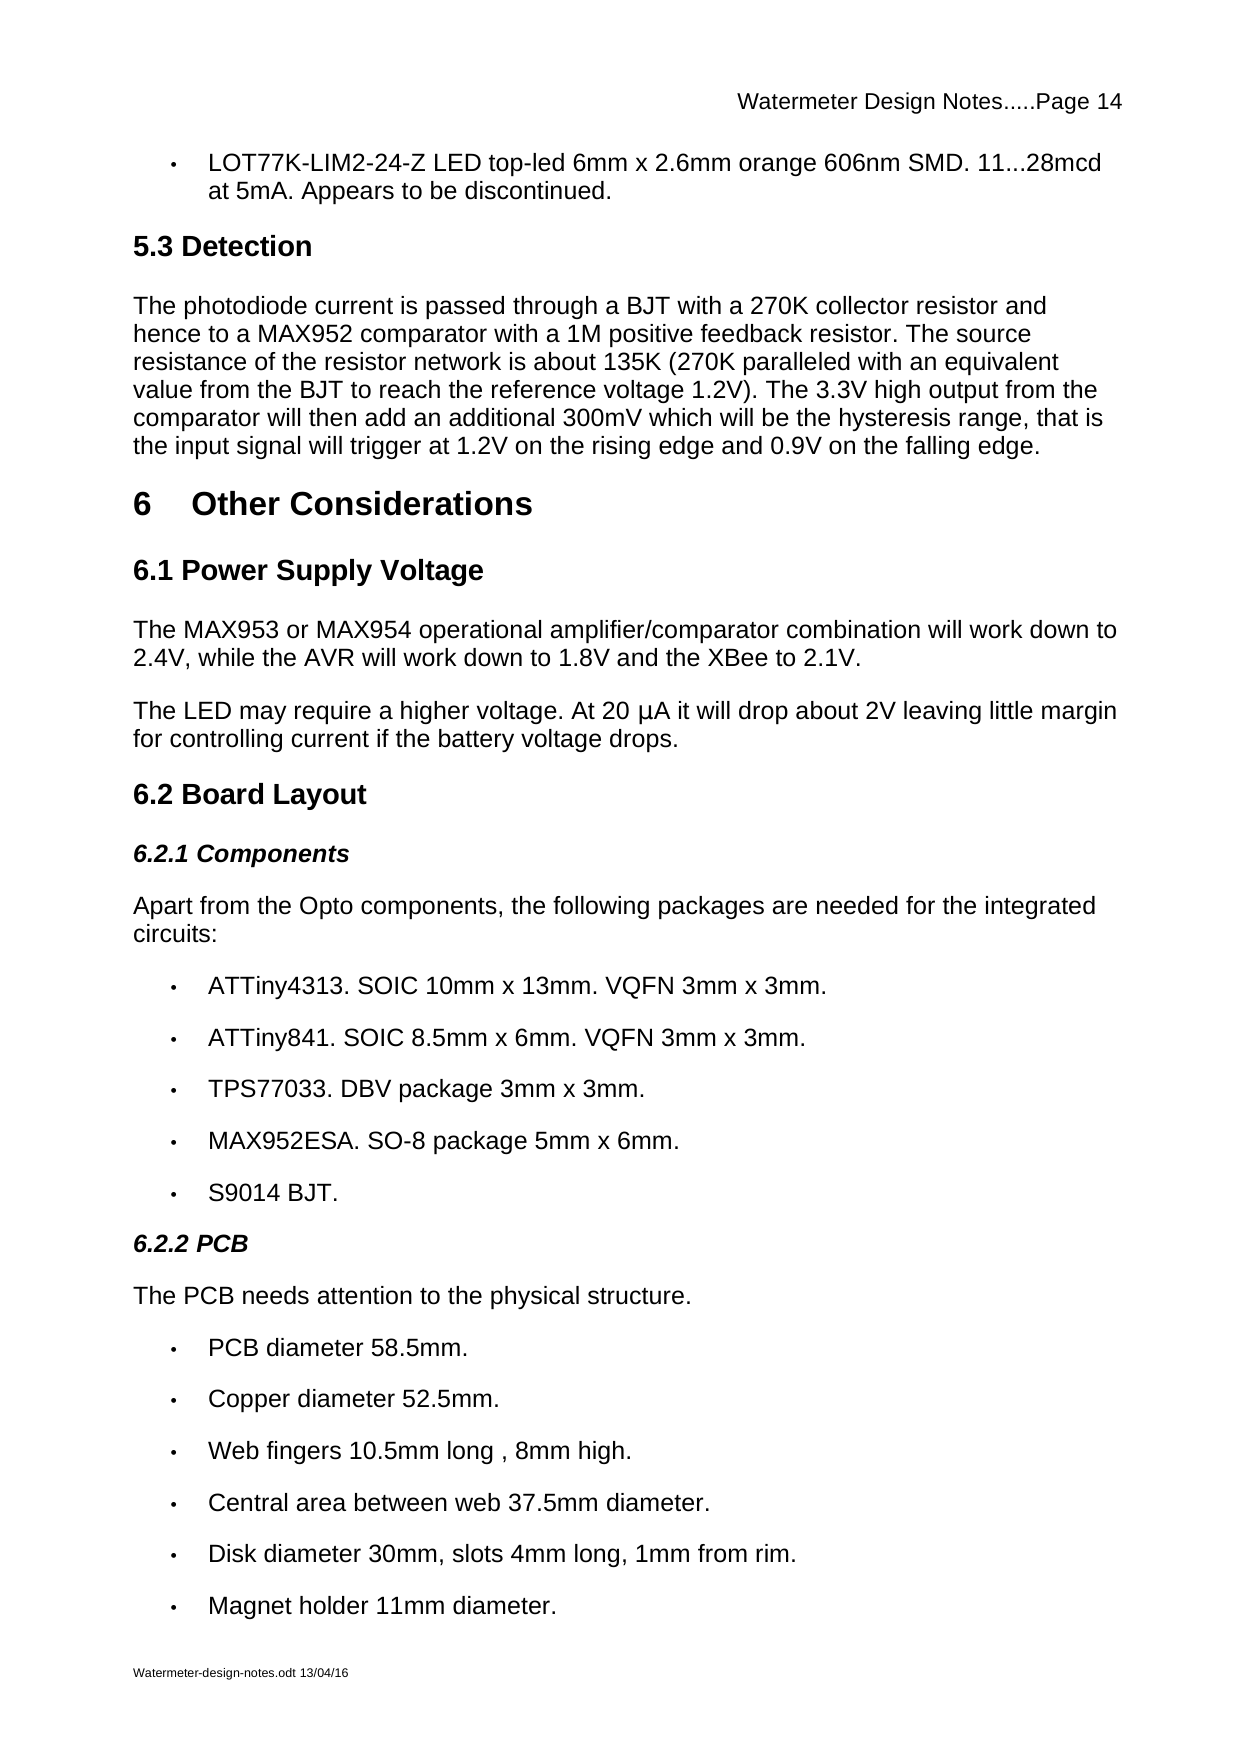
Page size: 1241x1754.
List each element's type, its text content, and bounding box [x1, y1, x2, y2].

list Copper diameter 52.5mm. [170, 1385, 1123, 1413]
list PCB diameter 58.5mm. [170, 1333, 1123, 1361]
list LOT77K-LIM2-24-Z LED top-led 6mm x 2.6mm orange 606nm SMD. 11...28mcd at 5mA. Appears to be discontinued. [170, 149, 1123, 205]
text The MAX953 or MAX954 operational amplifier/comparator combination will work down to 2.4V, while the AVR will work down to 1.8V and the XBee to 2.1V. [133, 616, 1123, 672]
subtitle Board Layout [133, 778, 1123, 810]
list S9014 BJT. [170, 1178, 1123, 1206]
subtitle PCB [133, 1230, 1123, 1258]
text Apart from the Opto components, the following packages are needed for the integrated circuits: [133, 892, 1123, 948]
list Web fingers 10.5mm long , 8mm high. [170, 1437, 1123, 1465]
list ATTiny4313. SOIC 10mm x 13mm. VQFN 3mm x 3mm. [170, 972, 1123, 1000]
text The photodiode current is passed through a BJT with a 270K collector resistor and hence to a MAX952 comparator with a 1M positive feedback resistor. The source resistance of the resistor network is about 135K (270K paralleled with an equivalent value from the BJT to reach the reference voltage 1.2V). The 3.3V high output from the comparator will then add an additional 300mV which will be the hysteresis range, that is the input signal will trigger at 1.2V on the rising edge and 0.9V on the falling edge. [133, 292, 1123, 460]
subtitle Power Supply Voltage [133, 554, 1123, 586]
text The PCB needs attention to the physical structure. [133, 1282, 1123, 1310]
list Central area between web 37.5mm diameter. [170, 1488, 1123, 1516]
subtitle Components [133, 840, 1123, 868]
subtitle Detection [133, 229, 1123, 262]
list Magnet holder 11mm diameter. [170, 1592, 1123, 1620]
list TPS77033. DBV package 3mm x 3mm. [170, 1075, 1123, 1103]
subtitle Other Considerations [133, 485, 1123, 522]
list ATTiny841. SOIC 8.5mm x 6mm. VQFN 3mm x 3mm. [170, 1023, 1123, 1051]
list Disk diameter 30mm, slots 4mm long, 1mm from rim. [170, 1540, 1123, 1568]
list MAX952ESA. SO-8 package 5mm x 6mm. [170, 1127, 1123, 1155]
text The LED may require a higher voltage. At 20 μA it will drop about 2V leaving little margin for controlling current if the battery voltage drops. [133, 696, 1123, 753]
